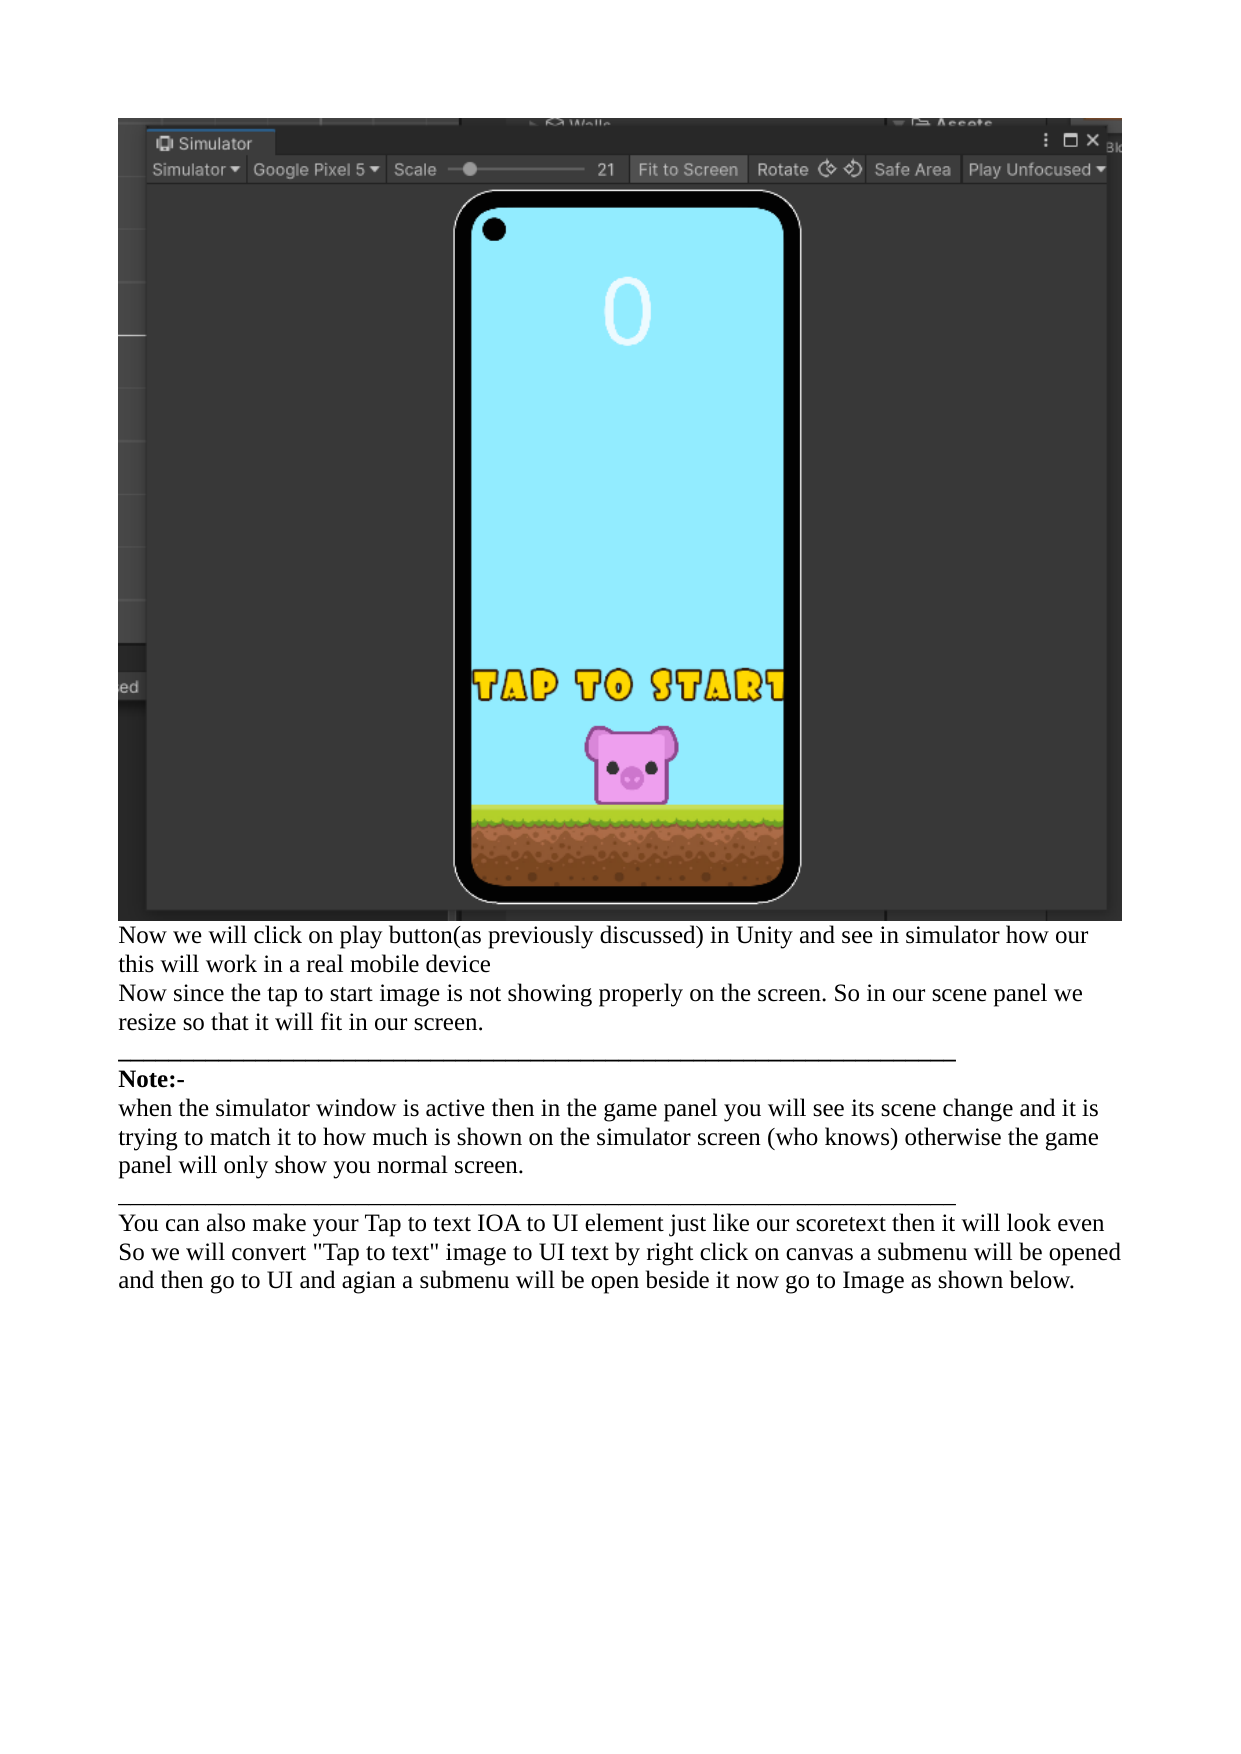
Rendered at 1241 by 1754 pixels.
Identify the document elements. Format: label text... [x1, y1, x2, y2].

text and then go to UI and agian a submenu will be open beside it now go to Image as shown below. [118, 1265, 1122, 1294]
text ___________________________________________________________________ [118, 1179, 1122, 1208]
text So we will convert "Tap to text" image to UI text by right click on canvas a submenu will be opened [118, 1237, 1122, 1265]
text Note:- [118, 1064, 1122, 1093]
picture [118, 118, 1122, 921]
text Now we will click on play button(as previously discussed) in Unity and see in simulator how our this will work in a real mobile device [118, 921, 1122, 978]
text Now since the tap to start image is not showing properly on the screen. So in our scene panel we resize so that it will fit in our screen. [118, 978, 1122, 1035]
text You can also make your Tap to text IOA to UI element just like our scoretext then it will look even [118, 1208, 1122, 1237]
text when the simulator window is active then in the game panel you will see its scene change and it is trying to match it to how much is shown on the simulator screen (who knows) otherwise the game panel will only show you normal screen. [118, 1093, 1122, 1179]
text ___________________________________________________________________ [118, 1035, 1122, 1064]
